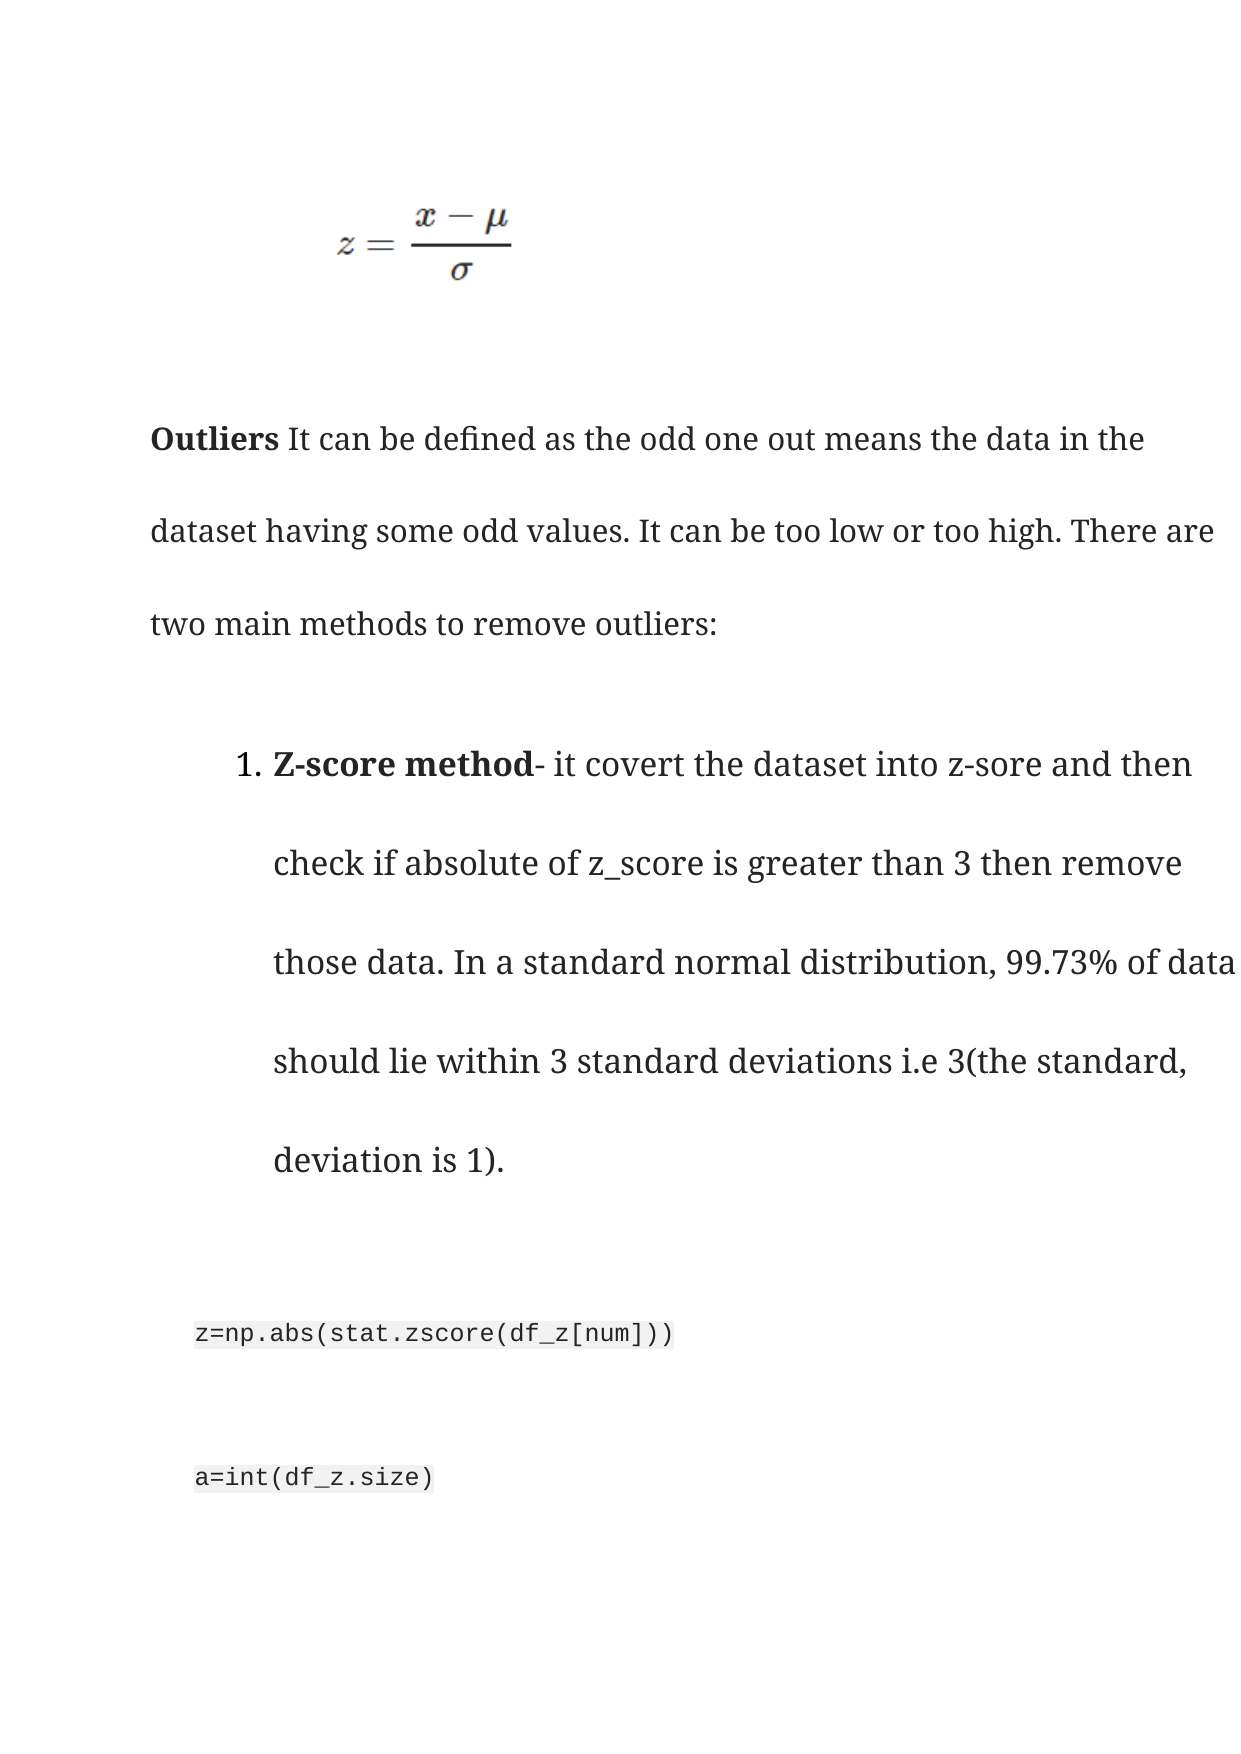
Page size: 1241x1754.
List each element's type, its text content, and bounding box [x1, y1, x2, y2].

picture [194, 150, 607, 323]
list Z-score method- it covert the dataset into z-sore and then check if absolute of z_score is greater than 3 then remove those data. In a standard normal distribution, 99.73% of data should lie within 3 standard deviations i.e 3(the standard, deviation is 1). [235, 741, 1240, 1182]
text Outliers It can be defined as the odd one out means the data in the dataset having some odd values. It can be too low or too high. There are two main methods to remove outliers: [150, 416, 1240, 645]
text z=np.abs(stat.zscore(df_z[num])) [194, 1321, 1183, 1349]
text a=int(df_z.size) [194, 1464, 1183, 1493]
